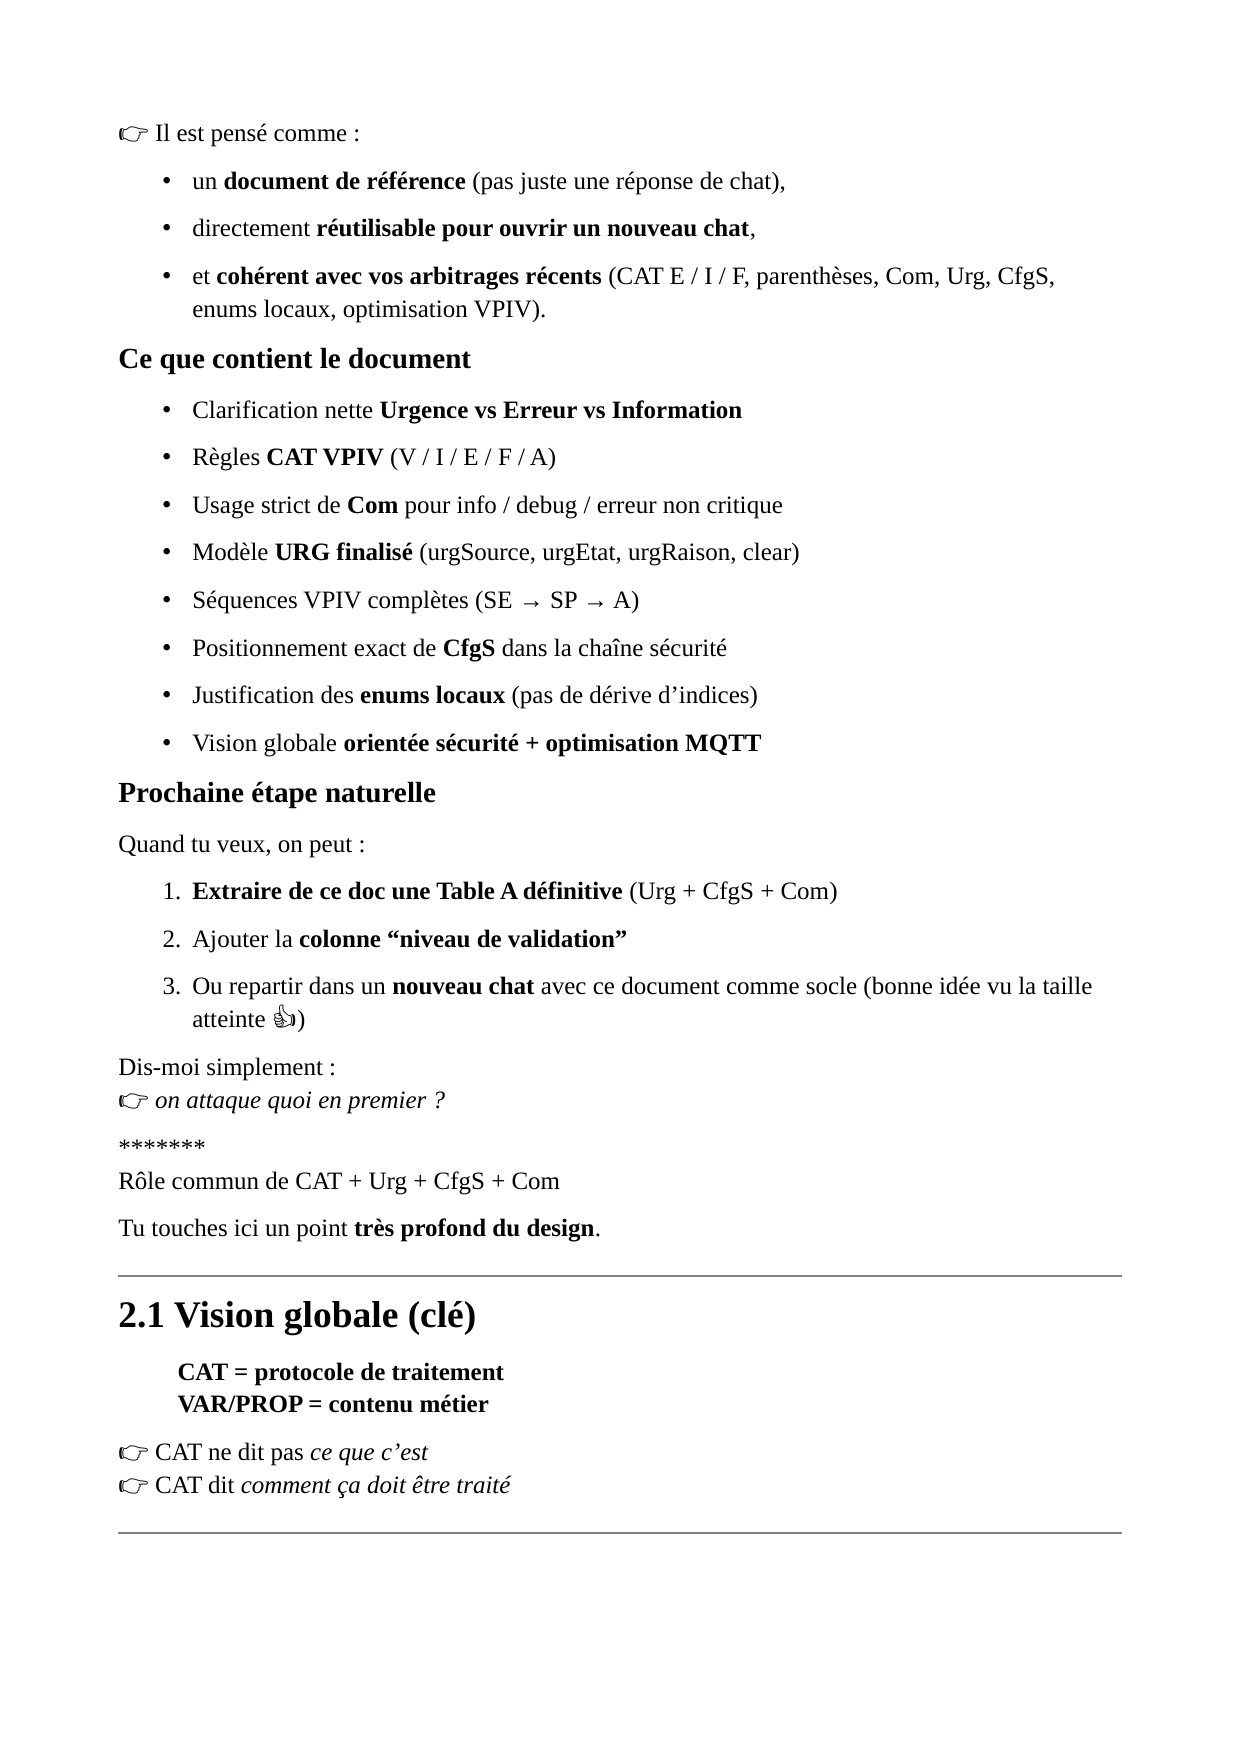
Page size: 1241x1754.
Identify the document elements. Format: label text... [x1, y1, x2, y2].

list Clarification nette Urgence vs Erreur vs Information [162, 395, 1122, 423]
list Ajouter la colonne “niveau de validation” [162, 924, 1122, 953]
list un document de référence (pas juste une réponse de chat), [162, 166, 1122, 194]
list Justification des enums locaux (pas de dérive d’indices) [162, 680, 1122, 709]
list Usage strict de Com pour info / debug / erreur non critique [162, 490, 1122, 519]
text Tu touches ici un point très profond du design. [118, 1213, 1122, 1242]
subtitle Prochaine étape naturelle [118, 776, 1122, 809]
list Séquences VPIV complètes (SE → SP → A) [162, 585, 1122, 614]
list Modèle URG finalisé (urgSource, urgEtat, urgRaison, clear) [162, 537, 1122, 566]
text Dis-moi simplement : 👉 on attaque quoi en premier ? [118, 1052, 1122, 1114]
list Positionnement exact de CfgS dans la chaîne sécurité [162, 633, 1122, 661]
list et cohérent avec vos arbitrages récents (CAT E / I / F, parenthèses, Com, Urg, CfgS, enums locaux, optimisation VPIV). [162, 261, 1122, 323]
list Extraire de ce doc une Table A définitive (Urg + CfgS + Com) [162, 876, 1122, 905]
text ******* Rôle commun de CAT + Urg + CfgS + Com [118, 1133, 1122, 1194]
list directement réutilisable pour ouvrir un nouveau chat, [162, 213, 1122, 242]
list Vision globale orientée sécurité + optimisation MQTT [162, 728, 1122, 757]
text CAT = protocole de traitement VAR/PROP = contenu métier [177, 1357, 1063, 1418]
subtitle 2.1 Vision globale (clé) [118, 1292, 1122, 1336]
text 👉 Il est pensé comme : [118, 118, 1122, 147]
list Ou repartir dans un nouveau chat avec ce document comme socle (bonne idée vu la taille atteinte 👍) [162, 971, 1122, 1033]
text 👉 CAT ne dit pas ce que c’est 👉 CAT dit comment ça doit être traité [118, 1437, 1122, 1499]
list Règles CAT VPIV (V / I / E / F / A) [162, 442, 1122, 471]
text Quand tu veux, on peut : [118, 829, 1122, 857]
subtitle Ce que contient le document [118, 342, 1122, 375]
